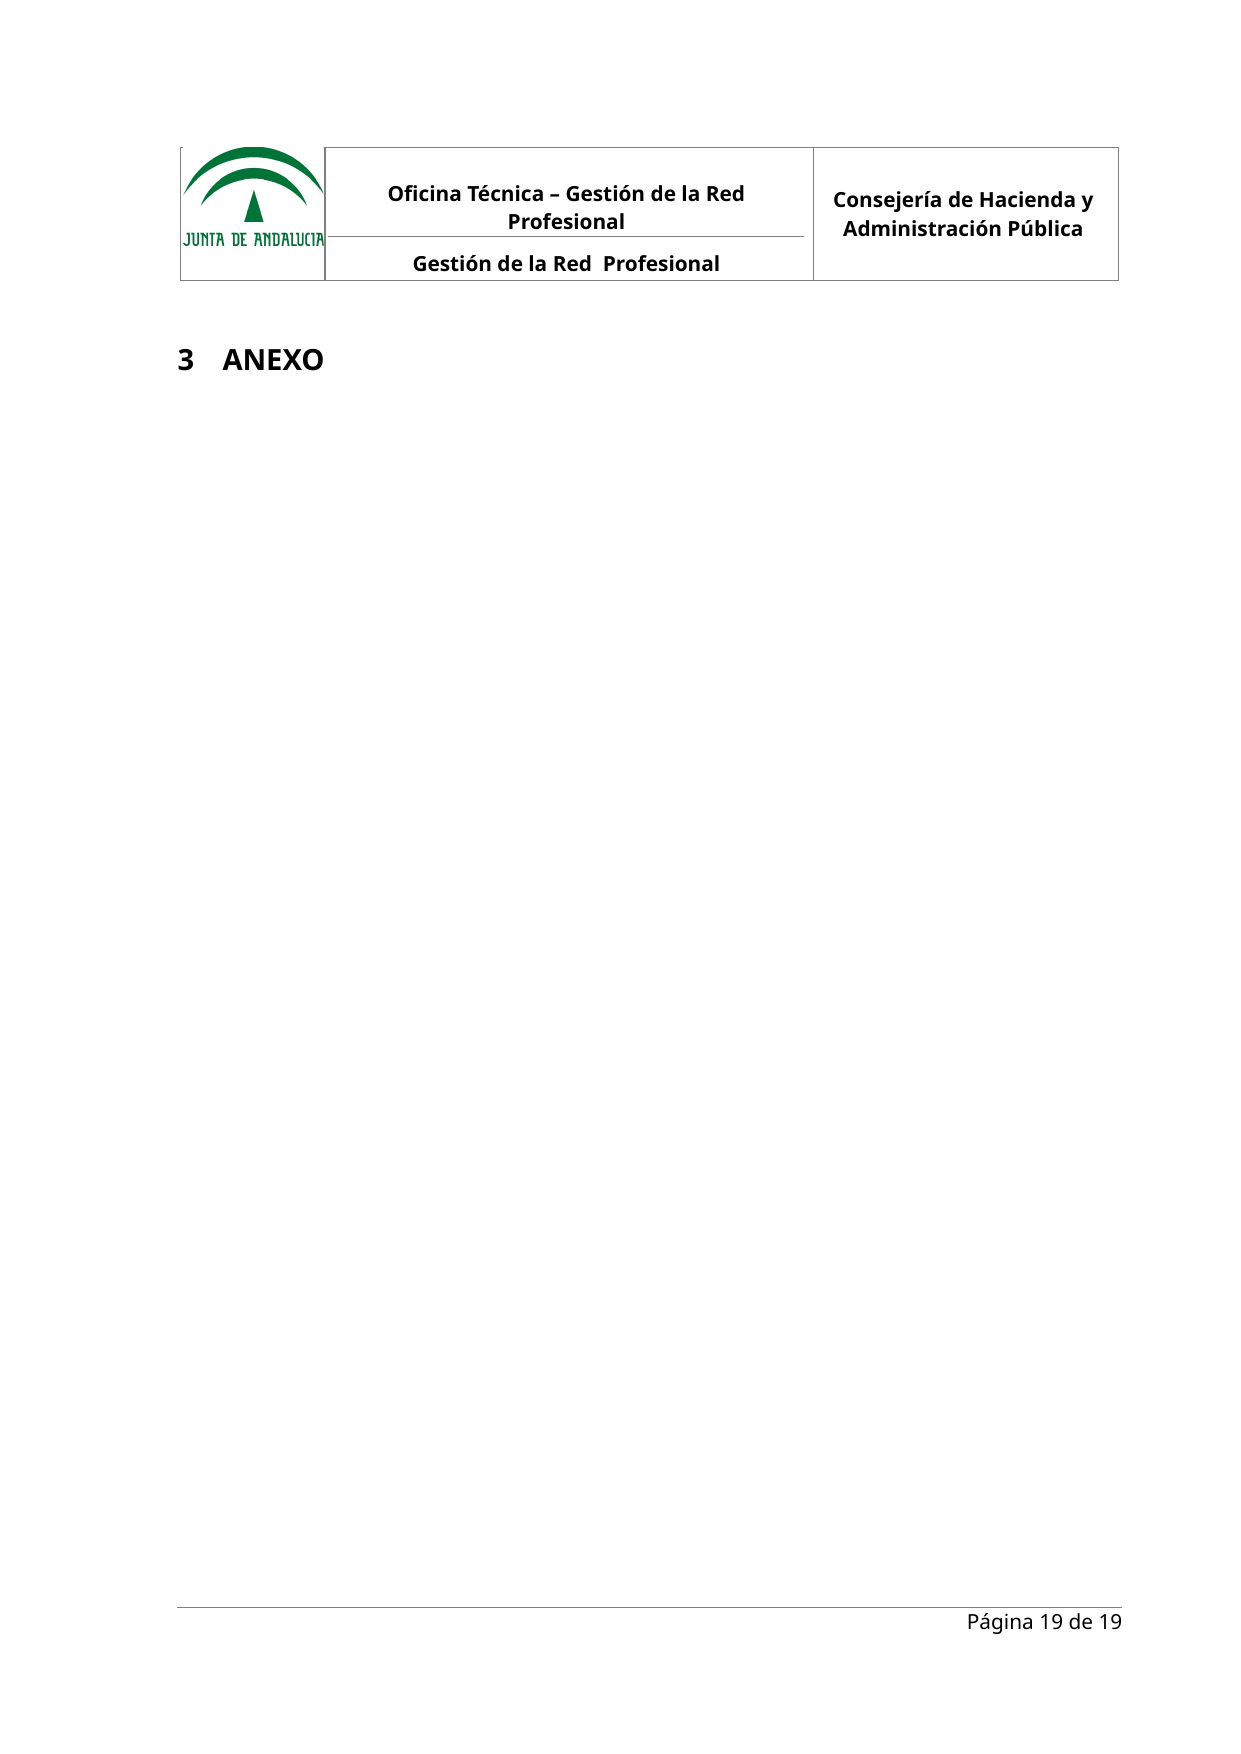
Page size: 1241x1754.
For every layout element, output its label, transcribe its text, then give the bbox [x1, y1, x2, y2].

subtitle ANEXO [177, 339, 1122, 379]
picture [183, 147, 324, 246]
